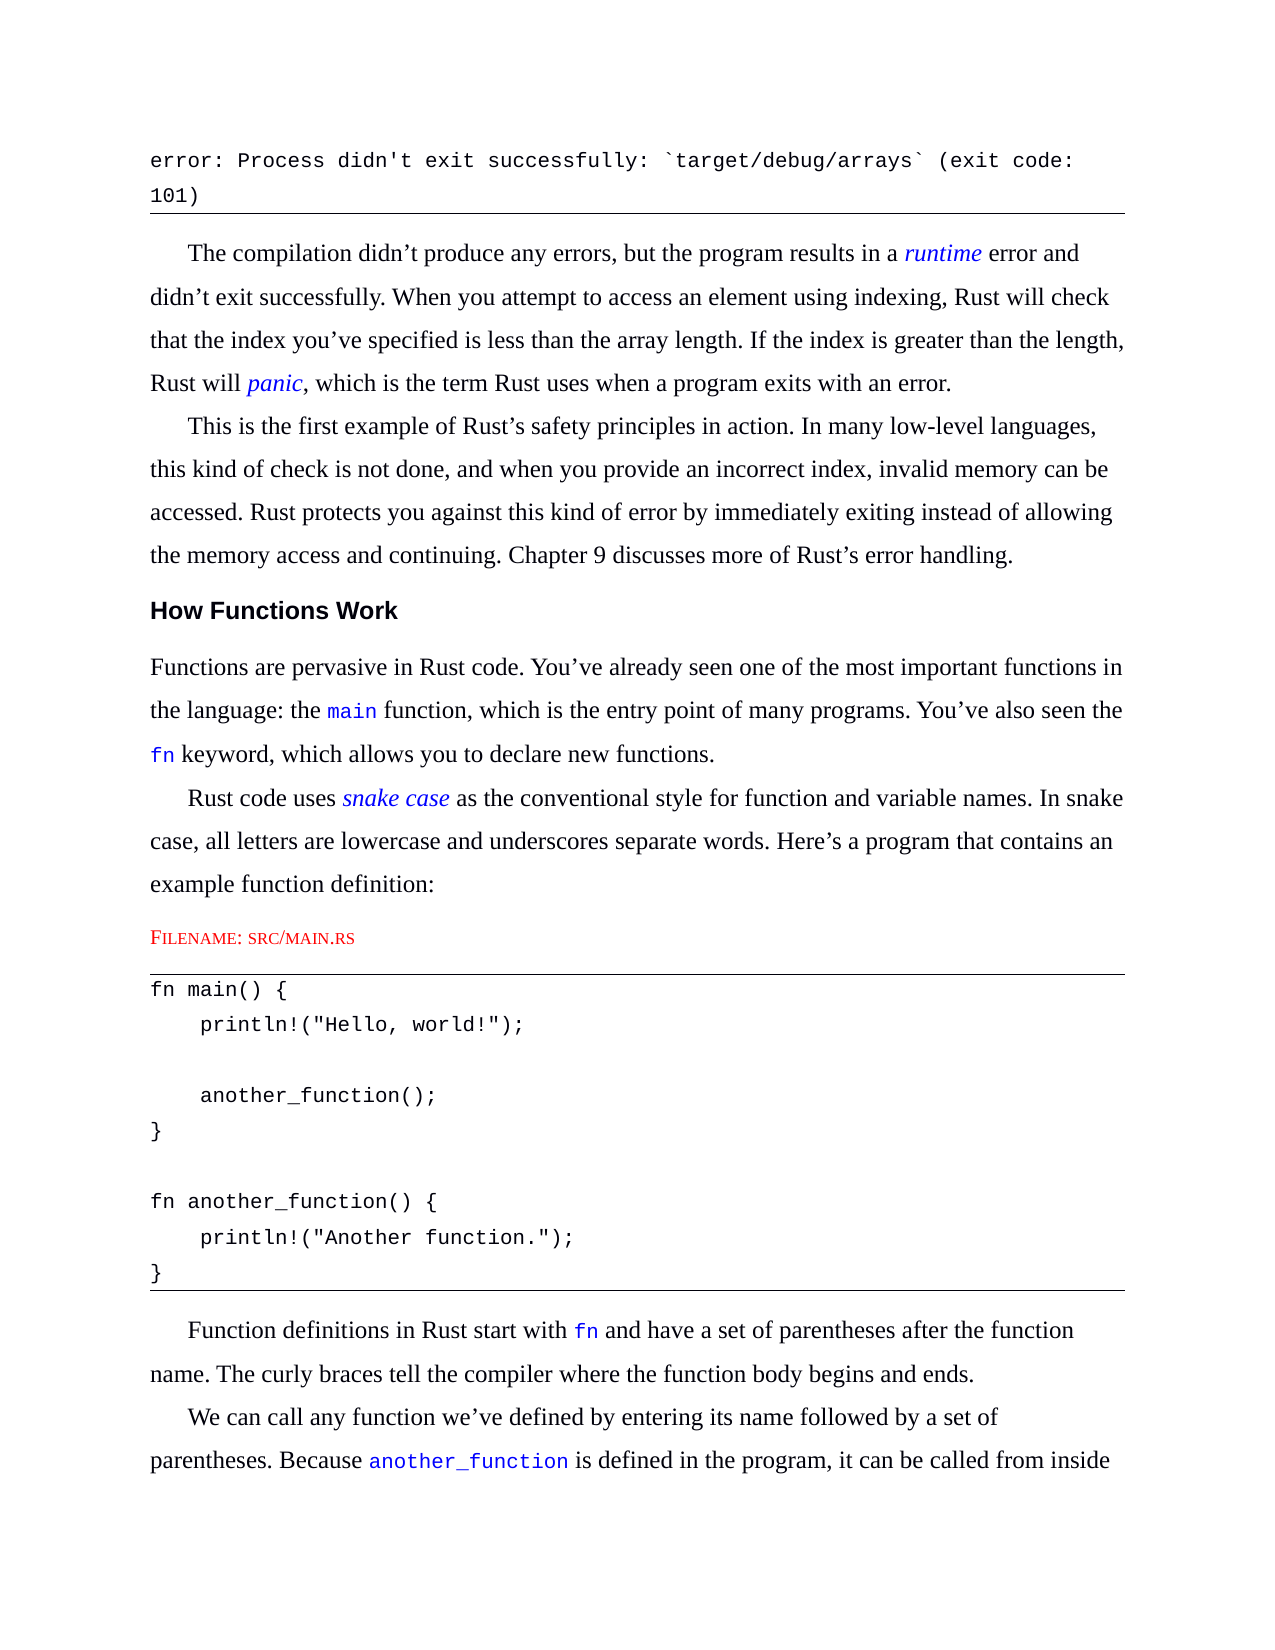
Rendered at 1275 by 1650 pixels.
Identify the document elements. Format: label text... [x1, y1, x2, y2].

text another_function(); [150, 1085, 1125, 1109]
text We can call any function we’ve defined by entering its name followed by a set of parentheses. Because another_function is defined in the program, it can be called from inside [150, 1402, 1125, 1475]
text How Functions Work [150, 596, 1125, 625]
text fn main() { [150, 975, 1125, 1002]
text } [150, 1262, 1125, 1290]
text error: Process didn't exit successfully: `target/debug/arrays` (exit code: 101) [150, 150, 1125, 213]
text } [150, 1120, 1125, 1144]
text The compilation didn’t produce any errors, but the program results in a runtime error and didn’t exit successfully. When you attempt to access an element using indexing, Rust will check that the index you’ve specified is less than the array length. If the index is greater than the length, Rust will panic, which is the term Rust uses when a program exits with an error. [150, 238, 1125, 397]
text println!("Hello, world!"); [150, 1014, 1125, 1038]
text Function definitions in Rust start with fn and have a set of parentheses after the function name. The curly braces tell the compiler where the function body begins and ends. [150, 1315, 1125, 1388]
text Functions are pervasive in Rust code. You’ve already seen one of the most important functions in the language: the main function, which is the entry point of many programs. You’ve also seen the fn keyword, which allows you to declare new functions. [150, 652, 1125, 768]
text println!("Another function."); [150, 1227, 1125, 1250]
text This is the first example of Rust’s safety principles in action. In many low-level languages, this kind of check is not done, and when you provide an incorrect index, invalid memory can be accessed. Rust protects you against this kind of error by immediately exiting instead of allowing the memory access and continuing. Chapter 9 discusses more of Rust’s error handling. [150, 411, 1125, 569]
text Filename: src/main.rs [150, 925, 1125, 949]
text Rust code uses snake case as the conventional style for function and variable names. In snake case, all letters are lowercase and underscores separate words. Here’s a program that contains an example function definition: [150, 783, 1125, 898]
text fn another_function() { [150, 1191, 1125, 1215]
